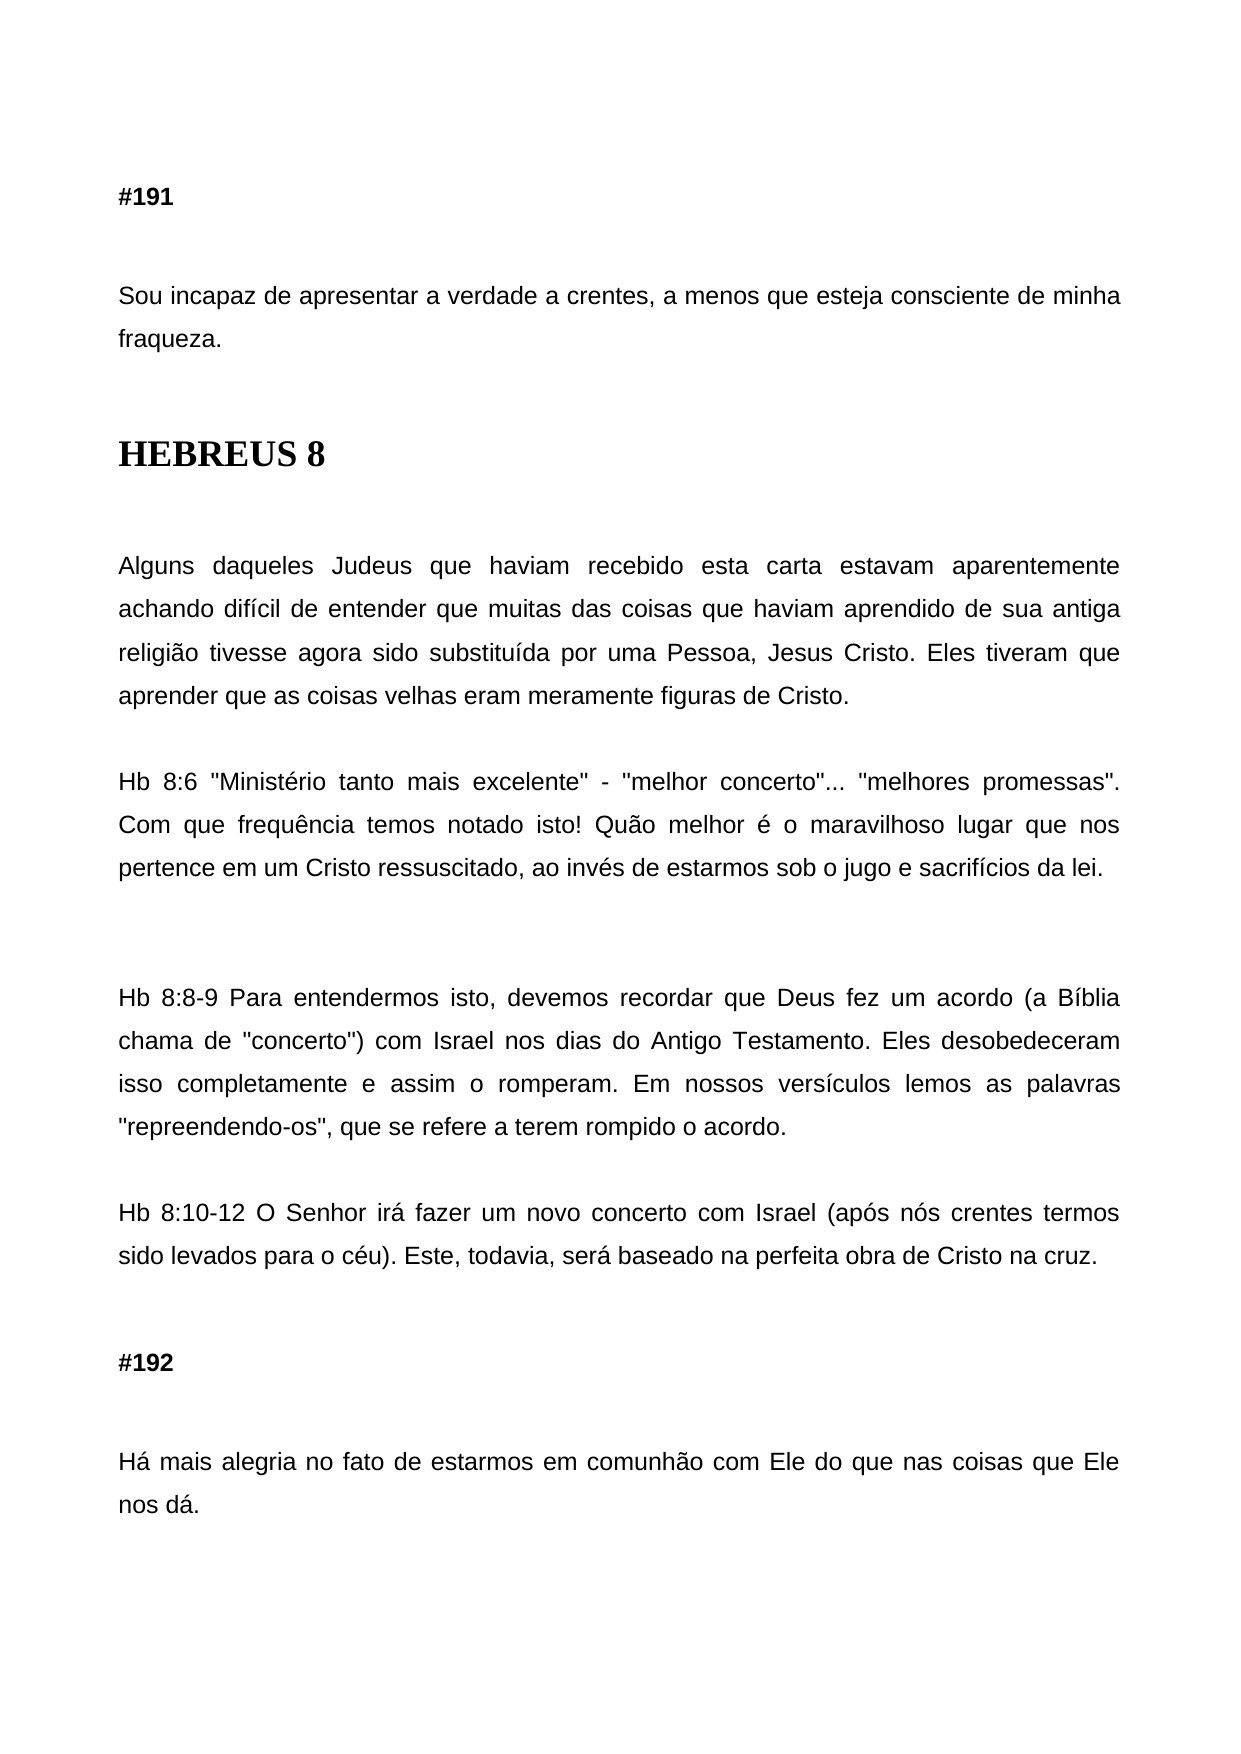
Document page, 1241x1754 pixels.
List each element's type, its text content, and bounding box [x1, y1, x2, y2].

text Hb 8:6 "Ministério tanto mais excelente" - "melhor concerto"... "melhores promessas". Com que frequência temos notado isto! Quão melhor é o maravilhoso lugar que nos pertence em um Cristo ressuscitado, ao invés de estarmos sob o jugo e sacrifícios da lei. [118, 767, 1122, 882]
subtitle HEBREUS 8 [118, 431, 1122, 474]
text Hb 8:8-9 Para entendermos isto, devemos recordar que Deus fez um acordo (a Bíblia chama de "concerto") com Israel nos dias do Antigo Testamento. Eles desobedeceram isso completamente e assim o romperam. Em nossos versículos lemos as palavras "repreendendo-os", que se refere a terem rompido o acordo. [118, 983, 1122, 1141]
text Hb 8:10-12 O Senhor irá fazer um novo concerto com Israel (após nós crentes termos sido levados para o céu). Este, todavia, será baseado na perfeita obra de Cristo na cruz. [118, 1198, 1122, 1270]
text Sou incapaz de apresentar a verdade a crentes, a menos que esteja consciente de minha fraqueza. [118, 281, 1122, 353]
text Alguns daqueles Judeus que haviam recebido esta carta estavam aparentemente achando difícil de entender que muitas das coisas que haviam aprendido de sua antiga religião tivesse agora sido substituída por uma Pessoa, Jesus Cristo. Eles tiveram que aprender que as coisas velhas eram meramente figuras de Cristo. [118, 551, 1122, 709]
subtitle #191 [118, 182, 1122, 211]
subtitle #192 [118, 1348, 1122, 1377]
text Há mais alegria no fato de estarmos em comunhão com Ele do que nas coisas que Ele nos dá. [118, 1447, 1122, 1519]
